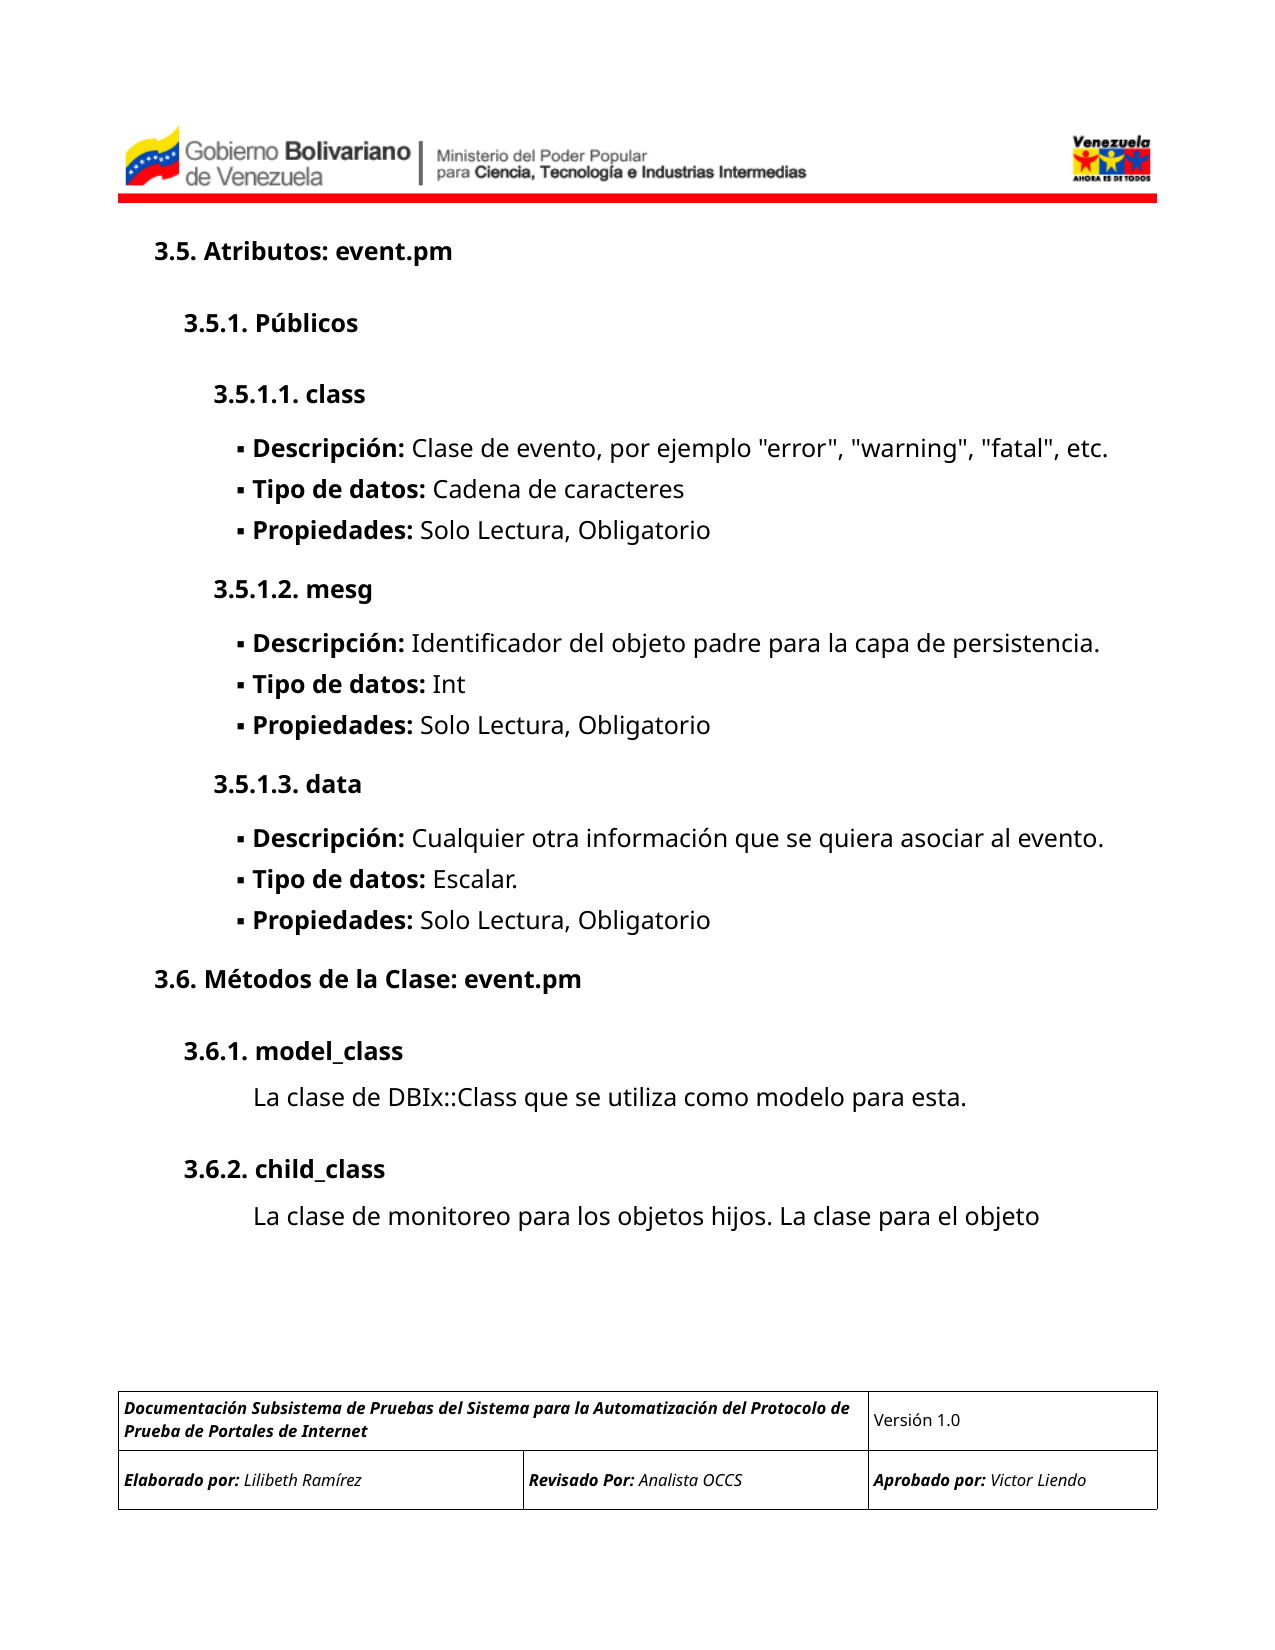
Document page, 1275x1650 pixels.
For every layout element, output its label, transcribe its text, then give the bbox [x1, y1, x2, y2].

subtitle Tipo de datos: Int [236, 667, 1157, 701]
subtitle Métodos de la Clase: event.pm [148, 962, 1157, 996]
text La clase de monitoreo para los objetos hijos. La clase para el objeto [253, 1198, 1157, 1232]
subtitle Propiedades: Solo Lectura, Obligatorio [236, 903, 1157, 937]
subtitle Propiedades: Solo Lectura, Obligatorio [236, 513, 1157, 547]
picture [118, 117, 1157, 203]
subtitle model_class [177, 1033, 1157, 1068]
subtitle Públicos [177, 305, 1157, 339]
subtitle Propiedades: Solo Lectura, Obligatorio [236, 708, 1157, 742]
text La clase de DBIx::Class que se utiliza como modelo para esta. [253, 1080, 1157, 1114]
subtitle Tipo de datos: Cadena de caracteres [236, 472, 1157, 506]
subtitle Atributos: event.pm [148, 234, 1157, 268]
subtitle mesg [207, 572, 1157, 606]
subtitle class [207, 377, 1157, 411]
subtitle Descripción: Identificador del objeto padre para la capa de persistencia. [236, 626, 1157, 660]
subtitle child_class [177, 1152, 1157, 1186]
subtitle Tipo de datos: Escalar. [236, 862, 1157, 896]
subtitle Descripción: Cualquier otra información que se quiera asociar al evento. [236, 821, 1157, 855]
subtitle Descripción: Clase de evento, por ejemplo "error", "warning", "fatal", etc. [236, 431, 1157, 465]
subtitle data [207, 767, 1157, 801]
